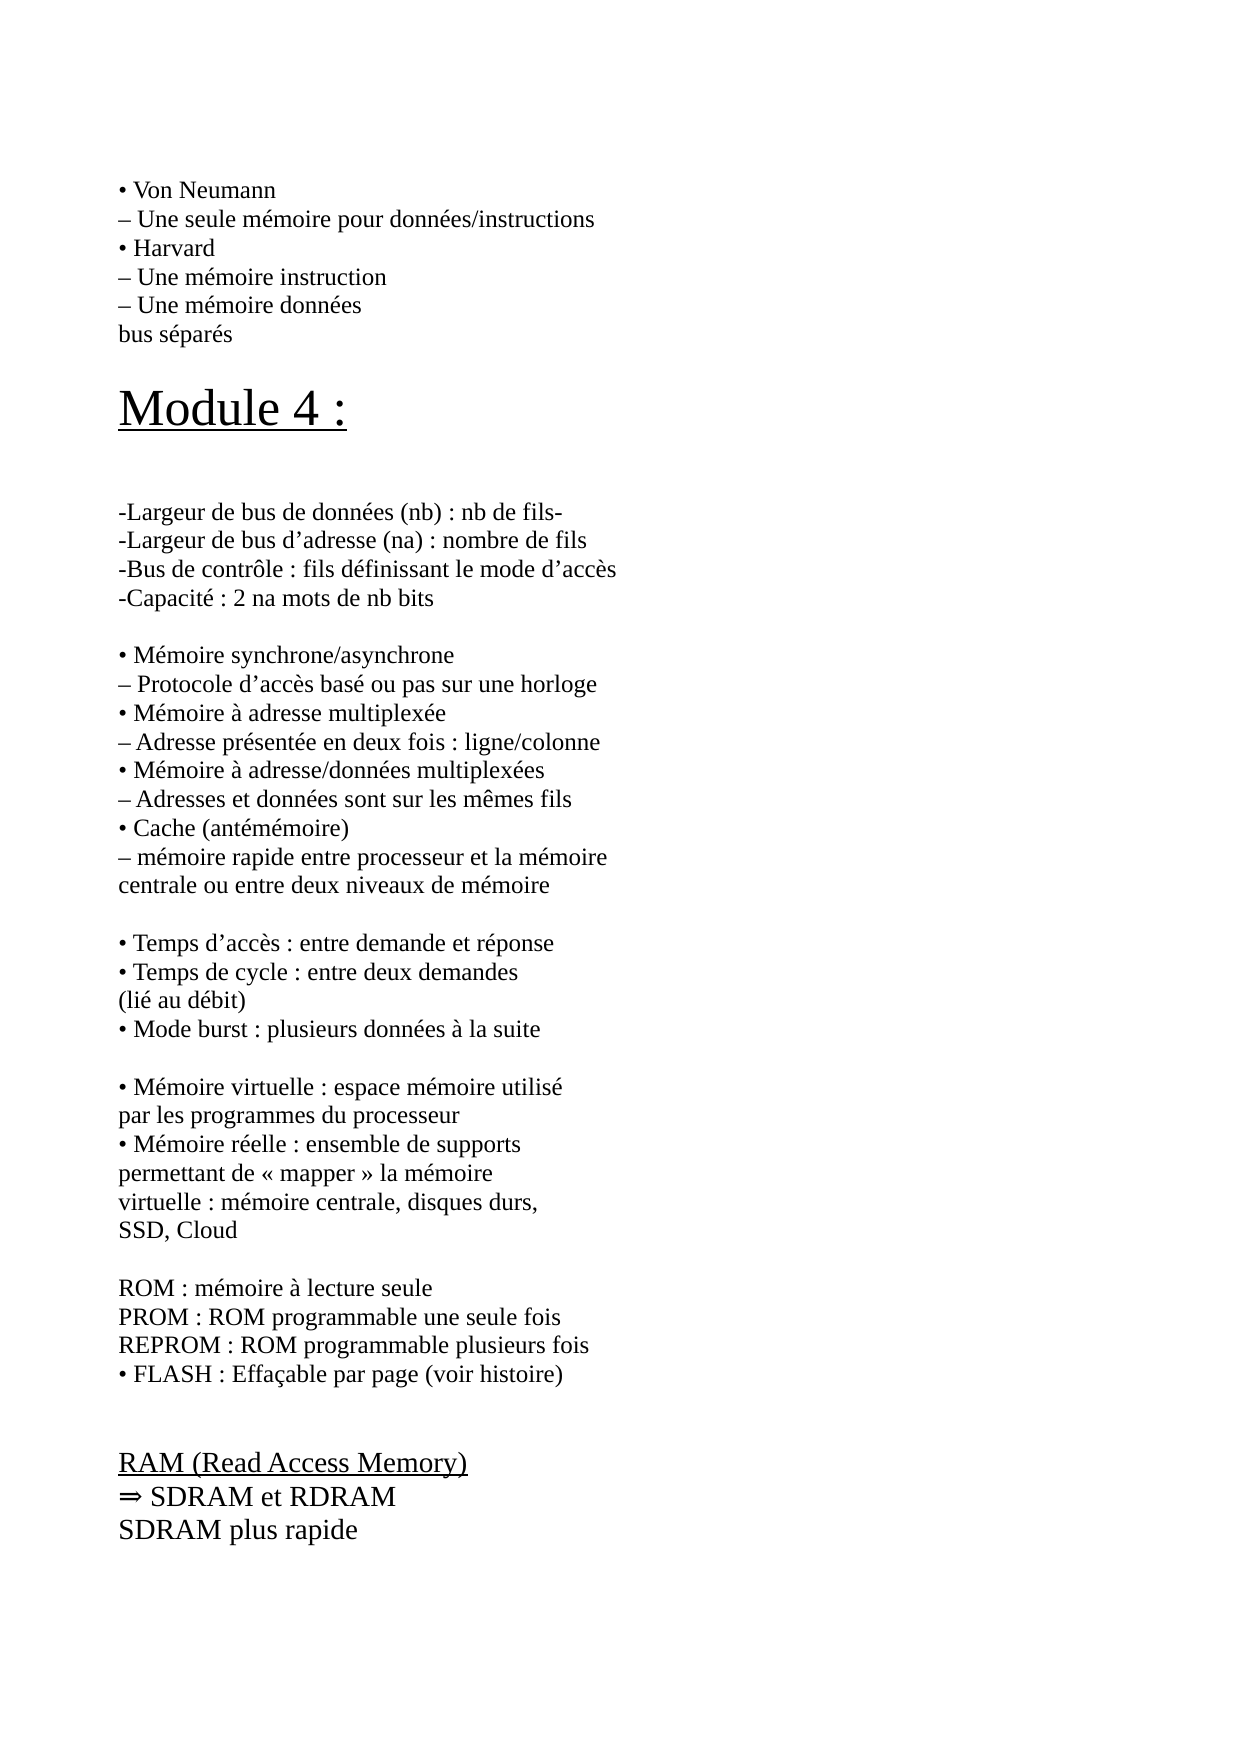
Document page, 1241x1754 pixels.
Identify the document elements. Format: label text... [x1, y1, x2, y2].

text • Mémoire synchrone/asynchrone [118, 640, 1122, 669]
text bus séparés [118, 319, 1122, 348]
text • Temps de cycle : entre deux demandes [118, 957, 1122, 985]
text – Une seule mémoire pour données/instructions [118, 204, 1122, 233]
text SDRAM plus rapide [118, 1512, 1122, 1546]
text • Mémoire réelle : ensemble de supports [118, 1129, 1122, 1158]
text • FLASH : Effaçable par page (voir histoire) [118, 1359, 1122, 1388]
text PROM : ROM programmable une seule fois [118, 1302, 1122, 1330]
text • Mode burst : plusieurs données à la suite [118, 1014, 1122, 1043]
text -Capacité : 2 na mots de nb bits [118, 583, 1122, 612]
text par les programmes du processeur [118, 1100, 1122, 1129]
text Module 4 : [118, 377, 1122, 437]
text – Une mémoire données [118, 291, 1122, 319]
text – Protocole d’accès basé ou pas sur une horloge [118, 669, 1122, 698]
text ⇒ SDRAM et RDRAM [118, 1479, 1122, 1512]
text REPROM : ROM programmable plusieurs fois [118, 1330, 1122, 1359]
text -Largeur de bus d’adresse (na) : nombre de fils [118, 525, 1122, 554]
text RAM (Read Access Memory) [118, 1445, 1122, 1479]
text permettant de « mapper » la mémoire [118, 1158, 1122, 1187]
text -Largeur de bus de données (nb) : nb de fils- [118, 497, 1122, 525]
text -Bus de contrôle : fils définissant le mode d’accès [118, 554, 1122, 583]
text – Adresses et données sont sur les mêmes fils [118, 784, 1122, 813]
text • Von Neumann [118, 176, 1122, 204]
text – mémoire rapide entre processeur et la mémoire [118, 842, 1122, 870]
text SSD, Cloud [118, 1215, 1122, 1244]
text centrale ou entre deux niveaux de mémoire [118, 870, 1122, 899]
text virtuelle : mémoire centrale, disques durs, [118, 1187, 1122, 1215]
text ROM : mémoire à lecture seule [118, 1273, 1122, 1302]
text • Temps d’accès : entre demande et réponse [118, 928, 1122, 957]
text • Harvard [118, 233, 1122, 262]
text – Une mémoire instruction [118, 262, 1122, 291]
text • Mémoire virtuelle : espace mémoire utilisé [118, 1072, 1122, 1100]
text • Mémoire à adresse/données multiplexées [118, 755, 1122, 784]
text (lié au débit) [118, 985, 1122, 1014]
text • Mémoire à adresse multiplexée [118, 698, 1122, 727]
text • Cache (antémémoire) [118, 813, 1122, 842]
text – Adresse présentée en deux fois : ligne/colonne [118, 727, 1122, 755]
